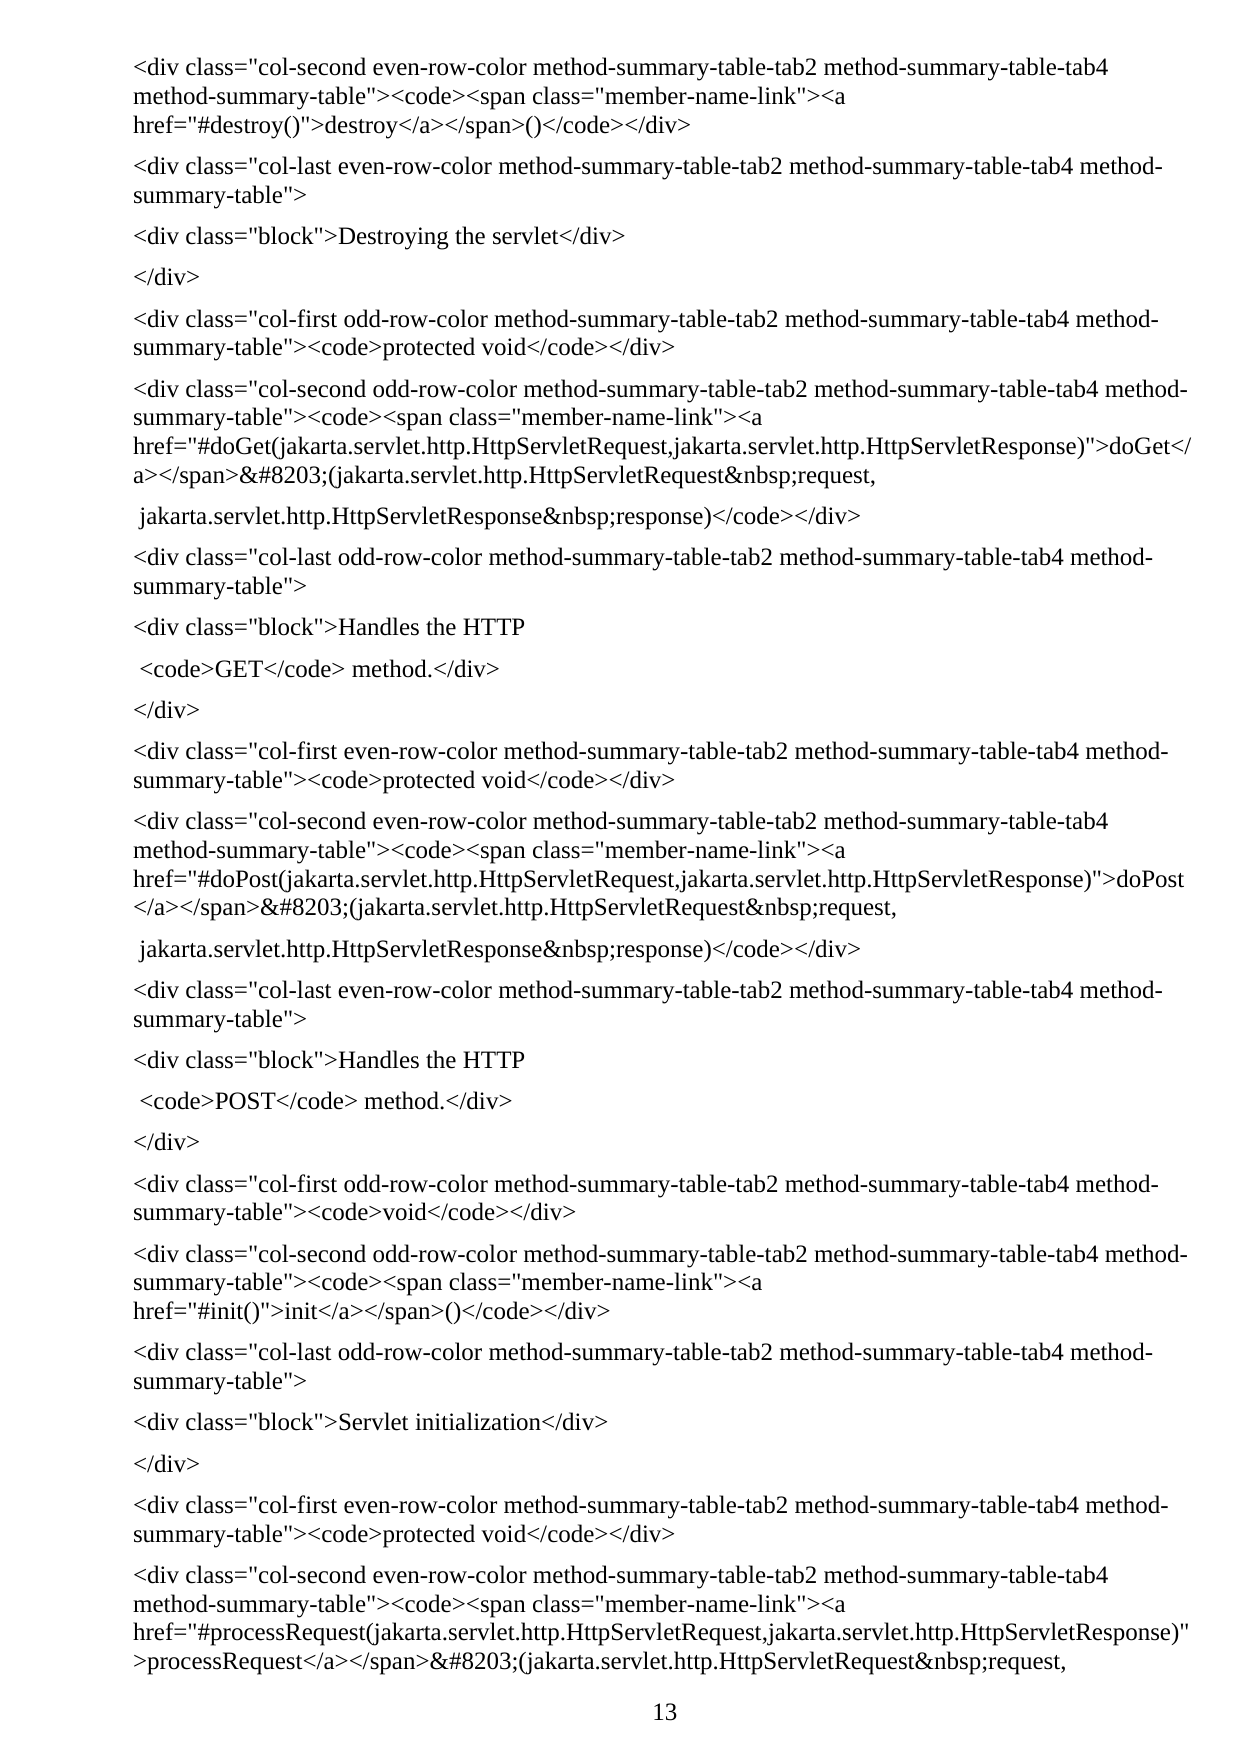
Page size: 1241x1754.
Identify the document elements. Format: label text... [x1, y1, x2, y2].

text jakarta.servlet.http.HttpServletResponse&nbsp;response)</code></div> [133, 501, 1196, 530]
text <div class="col-first even-row-color method-summary-table-tab2 method-summary-table-tab4 method-summary-table"><code>protected void</code></div> [133, 1490, 1196, 1547]
text <div class="col-first even-row-color method-summary-table-tab2 method-summary-table-tab4 method-summary-table"><code>protected void</code></div> [133, 736, 1196, 794]
text </div> [133, 1449, 1196, 1477]
text <div class="block">Servlet initialization</div> [133, 1407, 1196, 1436]
text <div class="col-second even-row-color method-summary-table-tab2 method-summary-table-tab4 method-summary-table"><code><span class="member-name-link"><a href="#processRequest(jakarta.servlet.http.HttpServletRequest,jakarta.servlet.http.HttpServletResponse)">processRequest</a></span>&#8203;(jakarta.servlet.http.HttpServletRequest&nbsp;request, [133, 1560, 1196, 1675]
text <div class="col-second even-row-color method-summary-table-tab2 method-summary-table-tab4 method-summary-table"><code><span class="member-name-link"><a href="#destroy()">destroy</a></span>()</code></div> [133, 52, 1196, 139]
text <div class="col-second even-row-color method-summary-table-tab2 method-summary-table-tab4 method-summary-table"><code><span class="member-name-link"><a href="#doPost(jakarta.servlet.http.HttpServletRequest,jakarta.servlet.http.HttpServletResponse)">doPost</a></span>&#8203;(jakarta.servlet.http.HttpServletRequest&nbsp;request, [133, 806, 1196, 921]
text <div class="block">Destroying the servlet</div> [133, 221, 1196, 250]
text <div class="col-last even-row-color method-summary-table-tab2 method-summary-table-tab4 method-summary-table"> [133, 975, 1196, 1032]
text <div class="col-first odd-row-color method-summary-table-tab2 method-summary-table-tab4 method-summary-table"><code>protected void</code></div> [133, 304, 1196, 361]
text <div class="col-second odd-row-color method-summary-table-tab2 method-summary-table-tab4 method-summary-table"><code><span class="member-name-link"><a href="#doGet(jakarta.servlet.http.HttpServletRequest,jakarta.servlet.http.HttpServletResponse)">doGet</a></span>&#8203;(jakarta.servlet.http.HttpServletRequest&nbsp;request, [133, 374, 1196, 489]
text <div class="col-last odd-row-color method-summary-table-tab2 method-summary-table-tab4 method-summary-table"> [133, 542, 1196, 600]
text </div> [133, 262, 1196, 291]
text <div class="block">Handles the HTTP [133, 1045, 1196, 1074]
text <div class="col-last even-row-color method-summary-table-tab2 method-summary-table-tab4 method-summary-table"> [133, 151, 1196, 209]
text <div class="col-first odd-row-color method-summary-table-tab2 method-summary-table-tab4 method-summary-table"><code>void</code></div> [133, 1169, 1196, 1226]
text jakarta.servlet.http.HttpServletResponse&nbsp;response)</code></div> [133, 934, 1196, 962]
text <div class="block">Handles the HTTP [133, 612, 1196, 641]
text <div class="col-last odd-row-color method-summary-table-tab2 method-summary-table-tab4 method-summary-table"> [133, 1337, 1196, 1395]
text </div> [133, 1127, 1196, 1156]
text <code>POST</code> method.</div> [133, 1086, 1196, 1115]
text <div class="col-second odd-row-color method-summary-table-tab2 method-summary-table-tab4 method-summary-table"><code><span class="member-name-link"><a href="#init()">init</a></span>()</code></div> [133, 1239, 1196, 1325]
text <code>GET</code> method.</div> [133, 654, 1196, 682]
text </div> [133, 695, 1196, 724]
